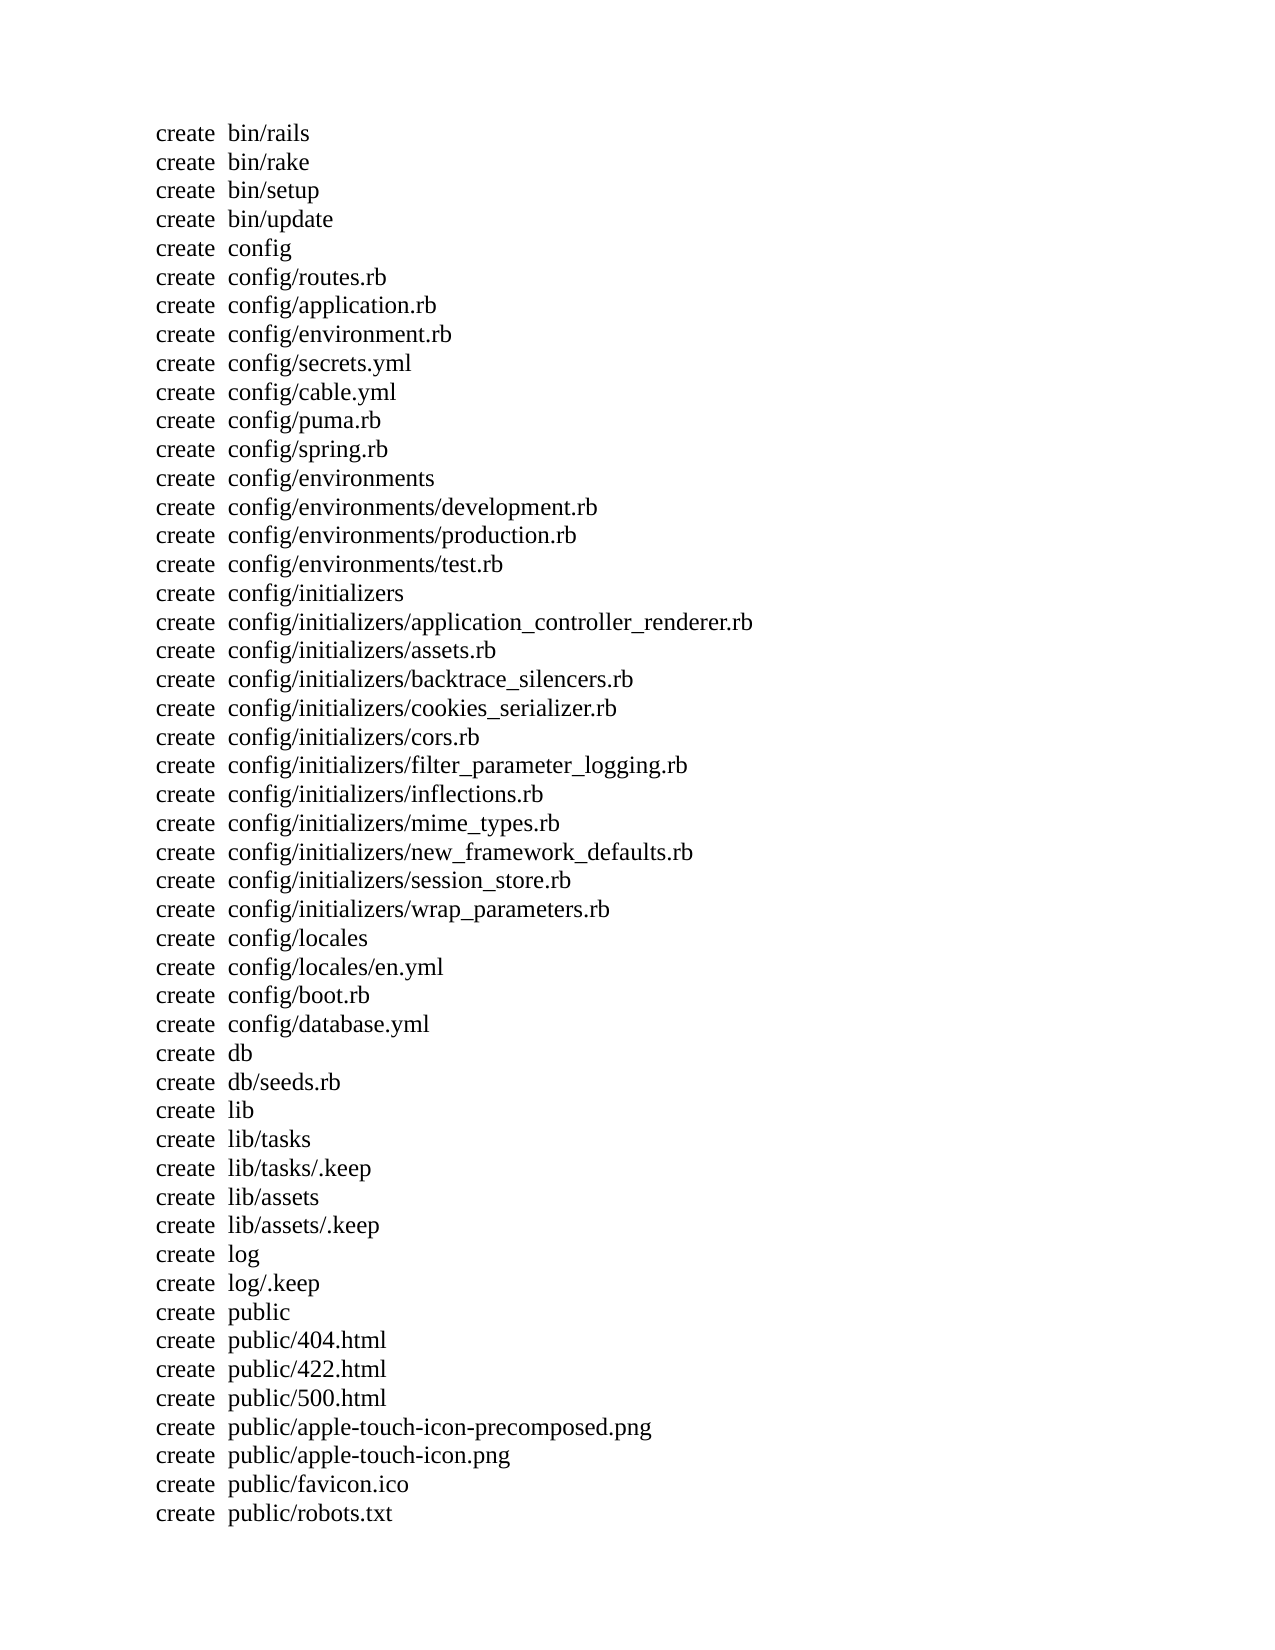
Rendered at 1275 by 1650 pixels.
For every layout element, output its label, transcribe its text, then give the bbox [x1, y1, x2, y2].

text create lib/tasks/.keep [118, 1153, 1157, 1182]
text create config/initializers/inflections.rb [118, 779, 1157, 808]
text create config/initializers/backtrace_silencers.rb [118, 664, 1157, 693]
text create config/routes.rb [118, 262, 1157, 291]
text create bin/rails [118, 118, 1157, 147]
text create db [118, 1038, 1157, 1067]
text create config/locales [118, 923, 1157, 952]
text create config/environments/production.rb [118, 521, 1157, 549]
text create public/apple-touch-icon.png [118, 1441, 1157, 1469]
text create config/environments/development.rb [118, 492, 1157, 521]
text create config/cable.yml [118, 377, 1157, 406]
text create config/puma.rb [118, 406, 1157, 434]
text create config/environments [118, 463, 1157, 492]
text create config/application.rb [118, 291, 1157, 319]
text create config/locales/en.yml [118, 952, 1157, 981]
text create config/initializers/wrap_parameters.rb [118, 894, 1157, 923]
text create public/500.html [118, 1383, 1157, 1412]
text create public [118, 1297, 1157, 1326]
text create lib [118, 1096, 1157, 1124]
text create lib/tasks [118, 1124, 1157, 1153]
text create bin/setup [118, 176, 1157, 204]
text create config/initializers/cookies_serializer.rb [118, 693, 1157, 722]
text create log [118, 1239, 1157, 1268]
text create config/database.yml [118, 1009, 1157, 1038]
text create db/seeds.rb [118, 1067, 1157, 1096]
text create log/.keep [118, 1268, 1157, 1297]
text create config/secrets.yml [118, 348, 1157, 377]
text create config/initializers/filter_parameter_logging.rb [118, 751, 1157, 779]
text create config/initializers/mime_types.rb [118, 808, 1157, 837]
text create config/environment.rb [118, 319, 1157, 348]
text create config/initializers/cors.rb [118, 722, 1157, 751]
text create config/initializers/assets.rb [118, 636, 1157, 664]
text create lib/assets/.keep [118, 1211, 1157, 1239]
text create config/environments/test.rb [118, 549, 1157, 578]
text create config/initializers/session_store.rb [118, 866, 1157, 894]
text create config/initializers/new_framework_defaults.rb [118, 837, 1157, 866]
text create config/boot.rb [118, 981, 1157, 1009]
text create bin/rake [118, 147, 1157, 176]
text create config [118, 233, 1157, 262]
text create bin/update [118, 204, 1157, 233]
text create public/404.html [118, 1326, 1157, 1354]
text create lib/assets [118, 1182, 1157, 1211]
text create public/favicon.ico [118, 1469, 1157, 1498]
text create config/spring.rb [118, 434, 1157, 463]
text create public/apple-touch-icon-precomposed.png [118, 1412, 1157, 1441]
text create public/422.html [118, 1354, 1157, 1383]
text create config/initializers [118, 578, 1157, 607]
text create public/robots.txt [118, 1498, 1157, 1527]
text create config/initializers/application_controller_renderer.rb [118, 607, 1157, 636]
